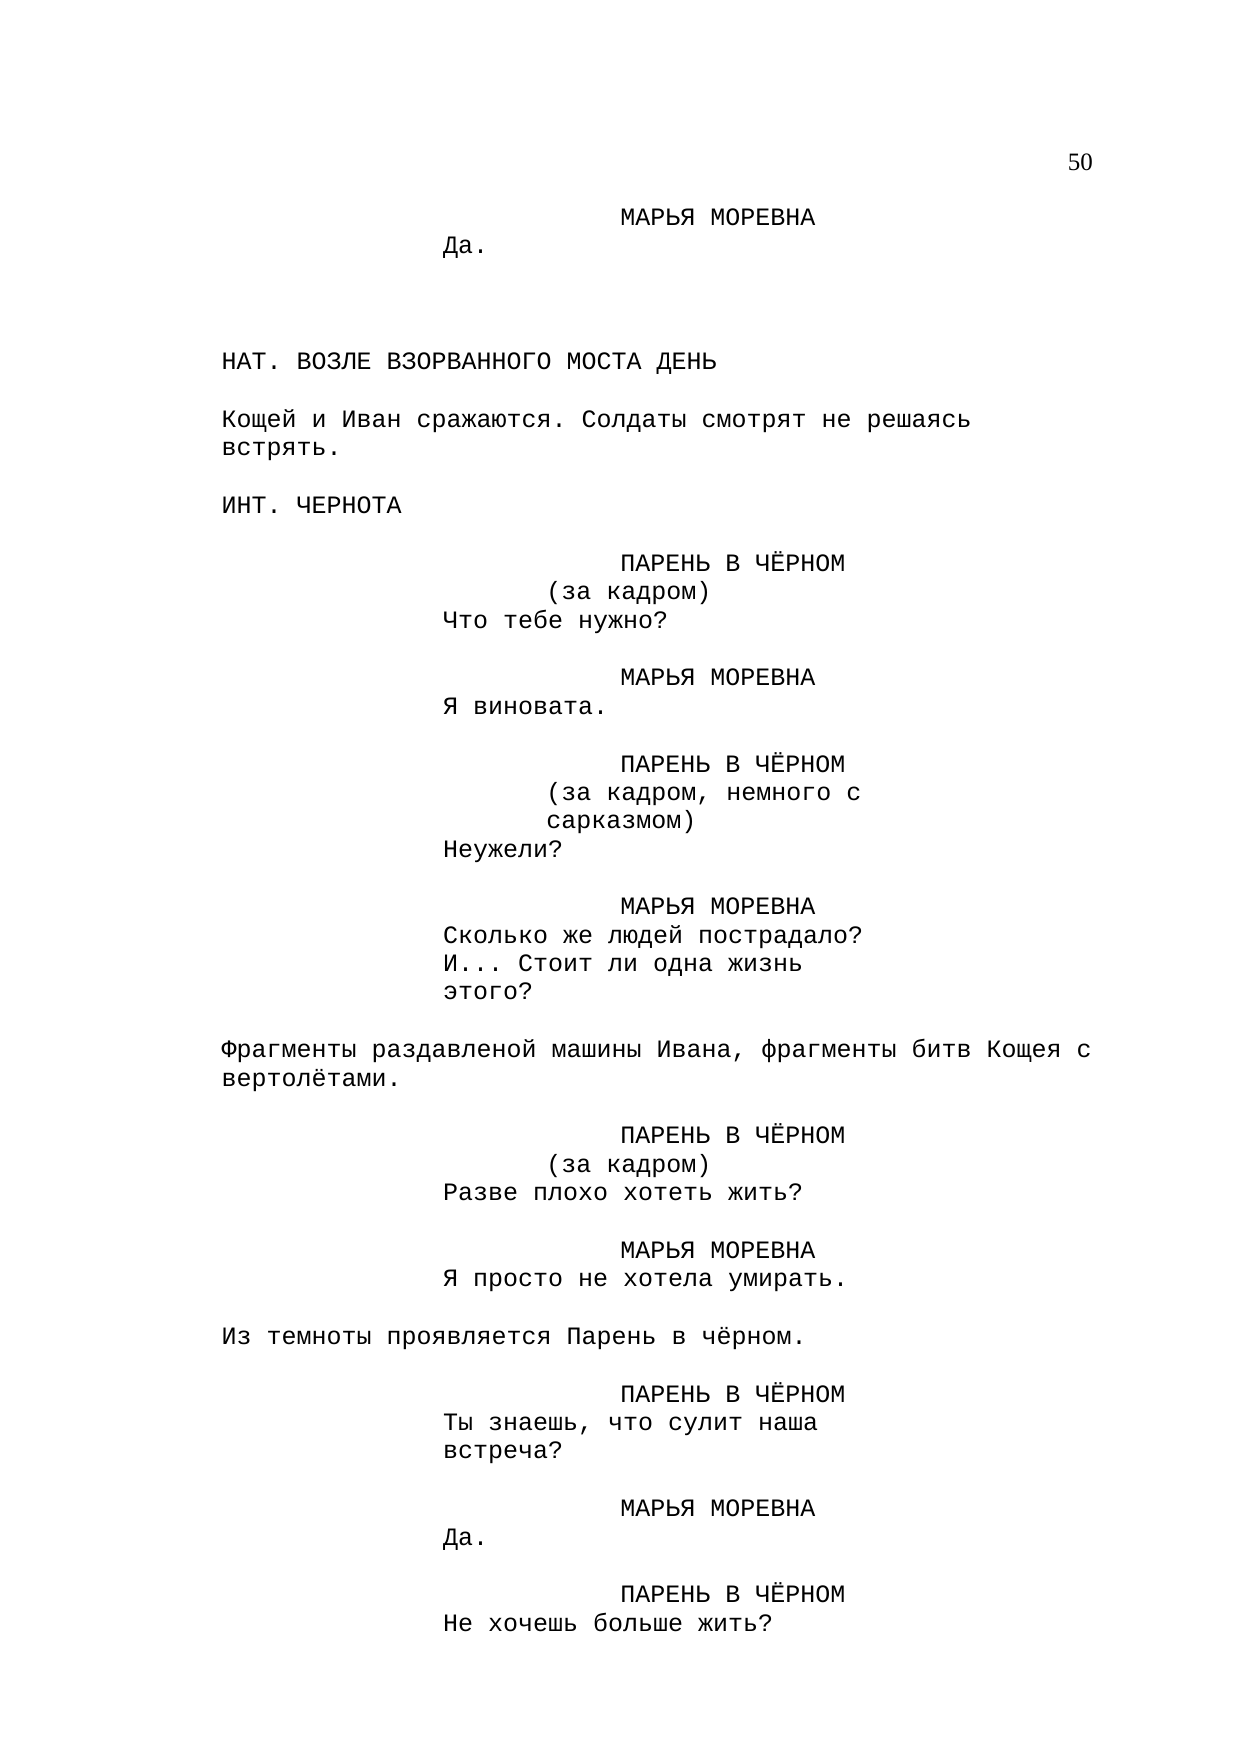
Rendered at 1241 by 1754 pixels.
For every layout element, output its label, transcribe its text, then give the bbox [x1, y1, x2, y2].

text Я виновата. [443, 693, 871, 722]
text Фрагменты раздавленой машины Ивана, фрагменты битв Кощея с вертолётами. [221, 1037, 1093, 1093]
text Да. [443, 1524, 871, 1552]
text ПАРЕНЬ В ЧЁРНОМ [620, 1582, 1093, 1610]
text Из темноты проявляется Парень в чёрном. [221, 1323, 1093, 1352]
text (за кадром) [546, 579, 871, 607]
text Да. [443, 233, 871, 261]
text Ты знаешь, что сулит наша встреча? [443, 1410, 871, 1466]
text Не хочешь больше жить? [443, 1610, 871, 1639]
text ПАРЕНЬ В ЧЁРНОМ [620, 1123, 1093, 1151]
text МАРЬЯ МОРЕВНА [620, 1496, 1093, 1524]
text ПАРЕНЬ В ЧЁРНОМ [620, 751, 1093, 779]
text ПАРЕНЬ В ЧЁРНОМ [620, 1381, 1093, 1410]
text МАРЬЯ МОРЕВНА [620, 1237, 1093, 1266]
text Кощей и Иван сражаются. Солдаты смотрят не решаясь встрять. [221, 407, 1093, 463]
text Разве плохо хотеть жить? [443, 1179, 871, 1208]
text НАТ. ВОЗЛЕ ВЗОРВАННОГО МОСТА ДЕНЬ [221, 349, 1093, 377]
text ПАРЕНЬ В ЧЁРНОМ [620, 551, 1093, 579]
text МАРЬЯ МОРЕВНА [620, 665, 1093, 693]
text Неужели? [443, 836, 871, 864]
text МАРЬЯ МОРЕВНА [620, 894, 1093, 922]
text (за кадром) [546, 1151, 871, 1179]
text Что тебе нужно? [443, 607, 871, 636]
text ИНТ. ЧЕРНОТА [221, 493, 1093, 521]
text Сколько же людей пострадало? И... Стоит ли одна жизнь этого? [443, 922, 871, 1007]
text (за кадром, немного с сарказмом) [546, 779, 871, 836]
text Я просто не хотела умирать. [443, 1266, 871, 1294]
text МАРЬЯ МОРЕВНА [620, 205, 1093, 233]
